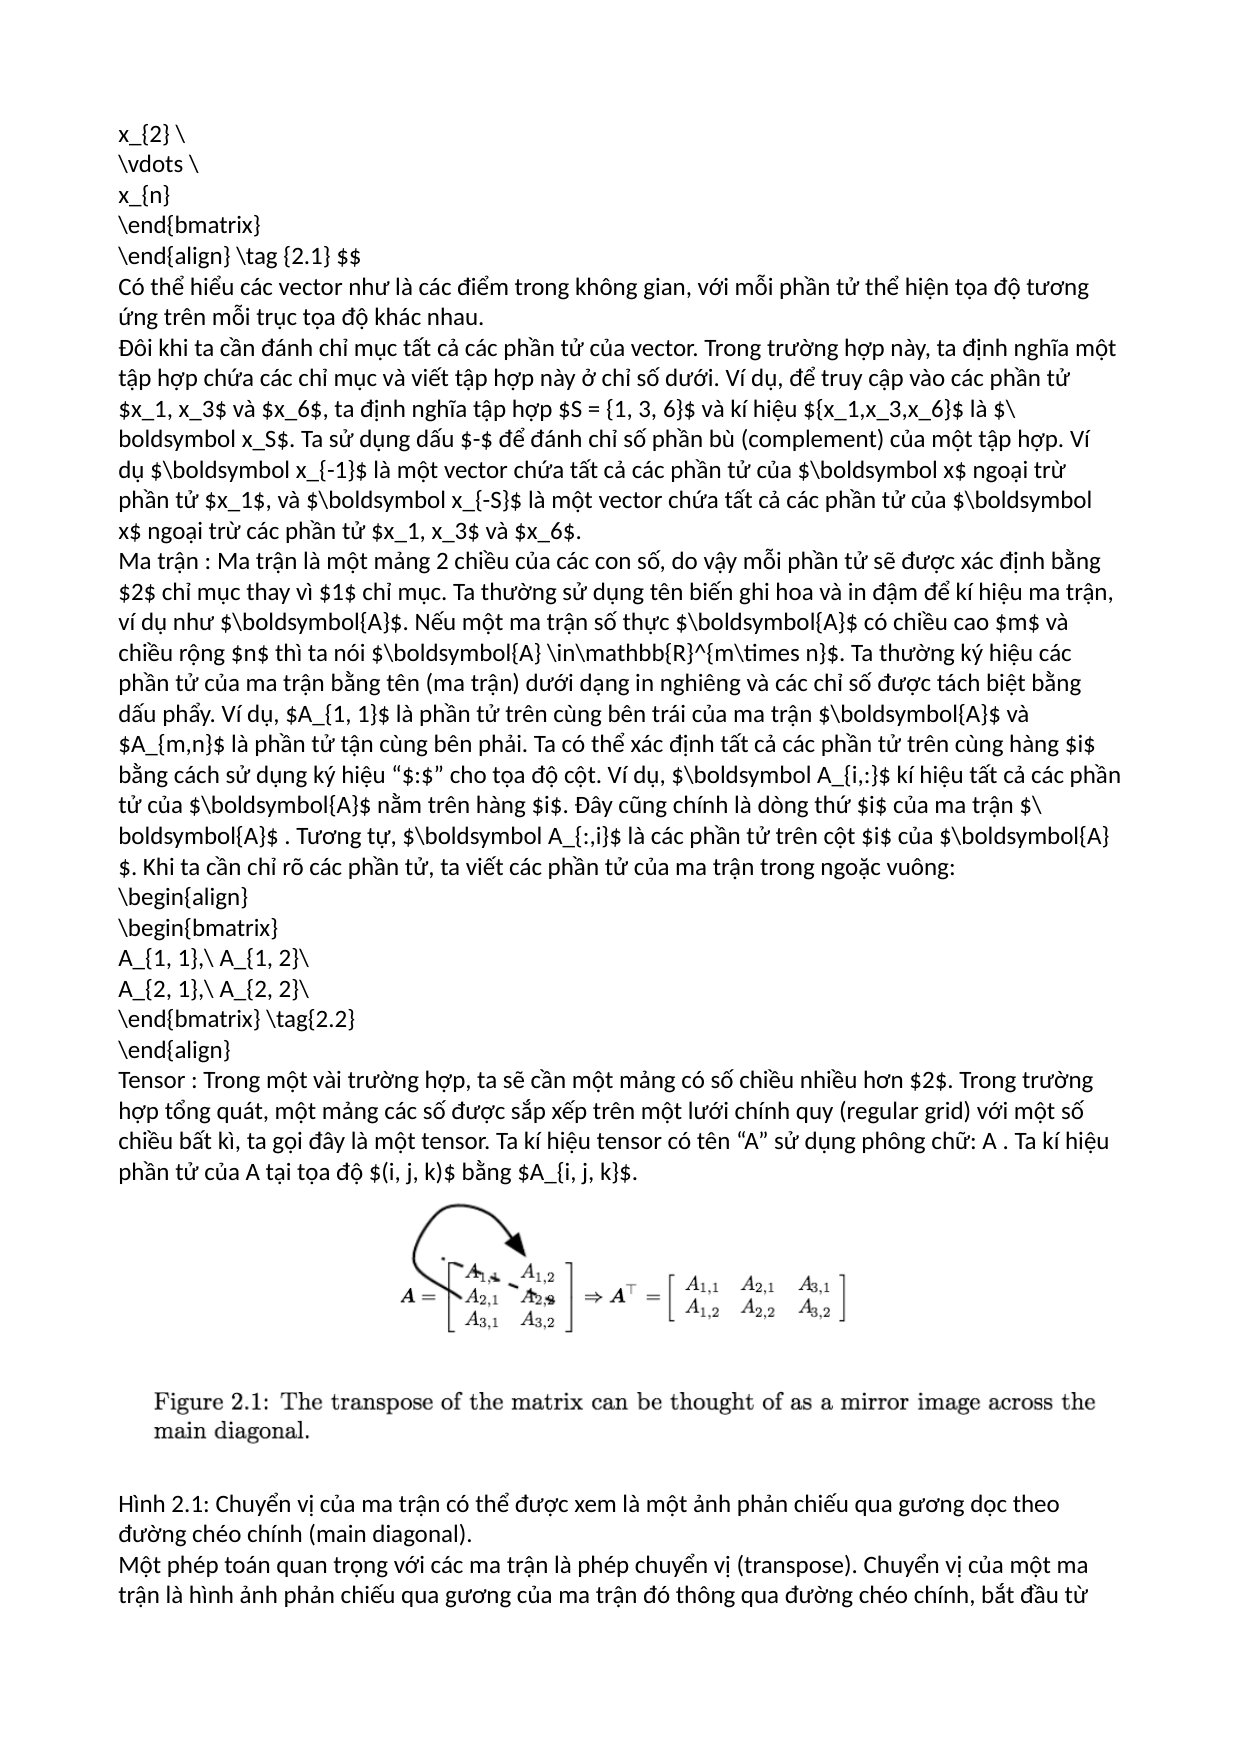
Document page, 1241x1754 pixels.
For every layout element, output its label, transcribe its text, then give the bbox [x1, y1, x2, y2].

text \end{bmatrix} [118, 210, 1122, 240]
text Hình 2.1: Chuyển vị của ma trận có thể được xem là một ảnh phản chiếu qua gương dọc theo đường chéo chính (main diagonal). [118, 1488, 1122, 1549]
text x_{2} \ [118, 118, 1122, 149]
text \end{align} [118, 1034, 1122, 1064]
text \begin{bmatrix} [118, 912, 1122, 942]
text \end{align} \tag {2.1} $$ [118, 240, 1122, 271]
text Có thể hiểu các vector như là các điểm trong không gian, với mỗi phần tử thể hiện tọa độ tương ứng trên mỗi trục tọa độ khác nhau. [118, 271, 1122, 332]
text \vdots \ [118, 149, 1122, 179]
text A_{2, 1},\ A_{2, 2}\ [118, 973, 1122, 1003]
text x_{n} [118, 179, 1122, 210]
text \begin{align} [118, 881, 1122, 912]
picture [127, 1186, 1113, 1458]
text A_{1, 1},\ A_{1, 2}\ [118, 942, 1122, 973]
text Đôi khi ta cần đánh chỉ mục tất cả các phần tử của vector. Trong trường hợp này, ta định nghĩa một tập hợp chứa các chỉ mục và viết tập hợp này ở chỉ số dưới. Ví dụ, để truy cập vào các phần tử $x_1, x_3$ và $x_6$, ta định nghĩa tập hợp $S = {1, 3, 6}$ và kí hiệu ${x_1,x_3,x_6}$ là $\boldsymbol x_S$. Ta sử dụng dấu $-$ để đánh chỉ số phần bù (complement) của một tập hợp. Ví dụ $\boldsymbol x_{-1}$ là một vector chứa tất cả các phần tử của $\boldsymbol x$ ngoại trừ phần tử $x_1$, và $\boldsymbol x_{-S}$ là một vector chứa tất cả các phần tử của $\boldsymbol x$ ngoại trừ các phần tử $x_1, x_3$ và $x_6$. [118, 332, 1122, 545]
text Tensor : Trong một vài trường hợp, ta sẽ cần một mảng có số chiều nhiều hơn $2$. Trong trường hợp tổng quát, một mảng các số được sắp xếp trên một lưới chính quy (regular grid) với một số chiều bất kì, ta gọi đây là một tensor. Ta kí hiệu tensor có tên “A” sử dụng phông chữ: A . Ta kí hiệu phần tử của A tại tọa độ $(i, j, k)$ bằng $A_{i, j, k}$. [118, 1064, 1122, 1186]
text Ma trận : Ma trận là một mảng 2 chiều của các con số, do vậy mỗi phần tử sẽ được xác định bằng $2$ chỉ mục thay vì $1$ chỉ mục. Ta thường sử dụng tên biến ghi hoa và in đậm để kí hiệu ma trận, ví dụ như $\boldsymbol{A}$. Nếu một ma trận số thực $\boldsymbol{A}$ có chiều cao $m$ và chiều rộng $n$ thì ta nói $\boldsymbol{A} \in\mathbb{R}^{m\times n}$. Ta thường ký hiệu các phần tử của ma trận bằng tên (ma trận) dưới dạng in nghiêng và các chỉ số được tách biệt bằng dấu phẩy. Ví dụ, $A_{1, 1}$ là phần tử trên cùng bên trái của ma trận $\boldsymbol{A}$ và $A_{m,n}$ là phần tử tận cùng bên phải. Ta có thể xác định tất cả các phần tử trên cùng hàng $i$ bằng cách sử dụng ký hiệu “$:$” cho tọa độ cột. Ví dụ, $\boldsymbol A_{i,:}$ kí hiệu tất cả các phần tử của $\boldsymbol{A}$ nằm trên hàng $i$. Đây cũng chính là dòng thứ $i$ của ma trận $\boldsymbol{A}$ . Tương tự, $\boldsymbol A_{:,i}$ là các phần tử trên cột $i$ của $\boldsymbol{A}$. Khi ta cần chỉ rõ các phần tử, ta viết các phần tử của ma trận trong ngoặc vuông: [118, 545, 1122, 881]
text \end{bmatrix} \tag{2.2} [118, 1003, 1122, 1034]
text Một phép toán quan trọng với các ma trận là phép chuyển vị (transpose). Chuyển vị của một ma trận là hình ảnh phản chiếu qua gương của ma trận đó thông qua đường chéo chính, bắt đầu từ [118, 1549, 1122, 1610]
